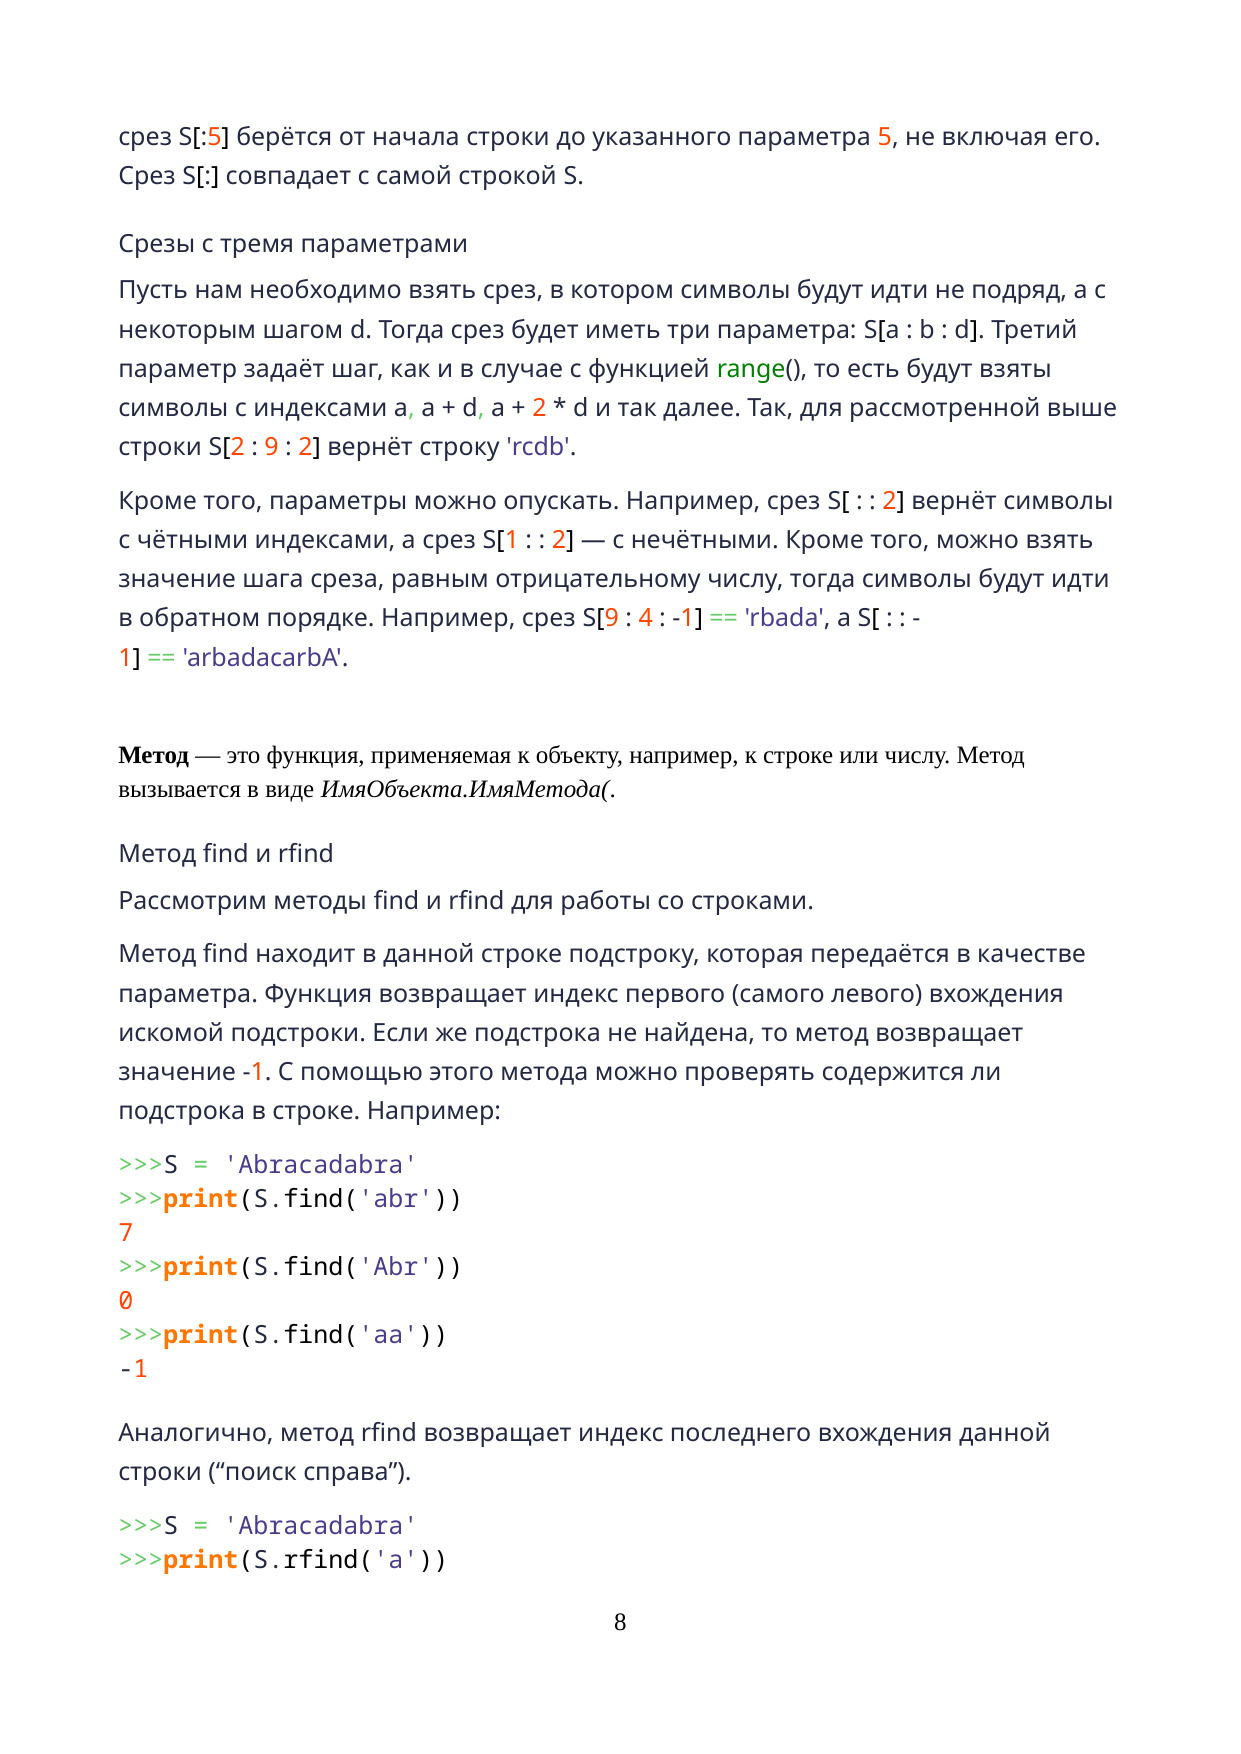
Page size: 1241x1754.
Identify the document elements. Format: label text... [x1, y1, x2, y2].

text >>>S = 'Abracadabra' [118, 1507, 1122, 1541]
text >>>print(S.find('abr')) [118, 1181, 1122, 1215]
subtitle Метод find и rfind [118, 836, 1122, 870]
text Кроме того, параметры можно опускать. Например, срез S[ : : 2] вернёт символы с чётными индексами, а срез S[1 : : 2] — с нечётными. Кроме того, можно взять значение шага среза, равным отрицательному числу, тогда символы будут идти в обратном порядке. Например, срез S[9 : 4 : -1] == 'rbada', а S[ : : -1] == 'arbadacarbA'. [118, 483, 1122, 673]
text 0 [118, 1283, 1122, 1317]
text >>>print(S.find('Abr')) [118, 1249, 1122, 1283]
text -1 [118, 1351, 1122, 1385]
text Аналогично, метод rfind возвращает индекс последнего вхождения данной строки (“поиск справа”). [118, 1414, 1122, 1488]
subtitle Срезы с тремя параметрами [118, 226, 1122, 260]
text >>>print(S.rfind('a')) [118, 1541, 1122, 1576]
text Метод find находит в данной строке подстроку, которая передаётся в качестве параметра. Функция возвращает индекс первого (cамого левого) вхождения искомой подстроки. Если же подстрока не найдена, то метод возвращает значение -1. С помощью этого метода можно проверять содержится ли подстрока в строке. Например: [118, 936, 1122, 1127]
text срез S[:5] берётся от начала строки до указанного параметра 5, не включая его. Срез S[:] совпадает с самой строкой S. [118, 118, 1122, 191]
text Пусть нам необходимо взять срез, в котором символы будут идти не подряд, а с некоторым шагом d. Тогда срез будет иметь три параметра: S[a : b : d]. Третий параметр задаёт шаг, как и в случае с функцией range(), то есть будут взяты символы с индексами a, a + d, a + 2 * d и так далее. Так, для рассмотренной выше строки S[2 : 9 : 2] вернёт строку 'rcdb'. [118, 272, 1122, 463]
text Метод — это функция, применяемая к объекту, например, к строке или числу. Метод вызывается в виде ИмяОбъекта.ИмяМетода(. [118, 741, 1122, 802]
text 7 [118, 1215, 1122, 1249]
text Рассмотрим методы find и rfind для работы со строками. [118, 882, 1122, 916]
text >>>print(S.find('aa')) [118, 1317, 1122, 1351]
text >>>S = 'Abracadabra' [118, 1147, 1122, 1181]
